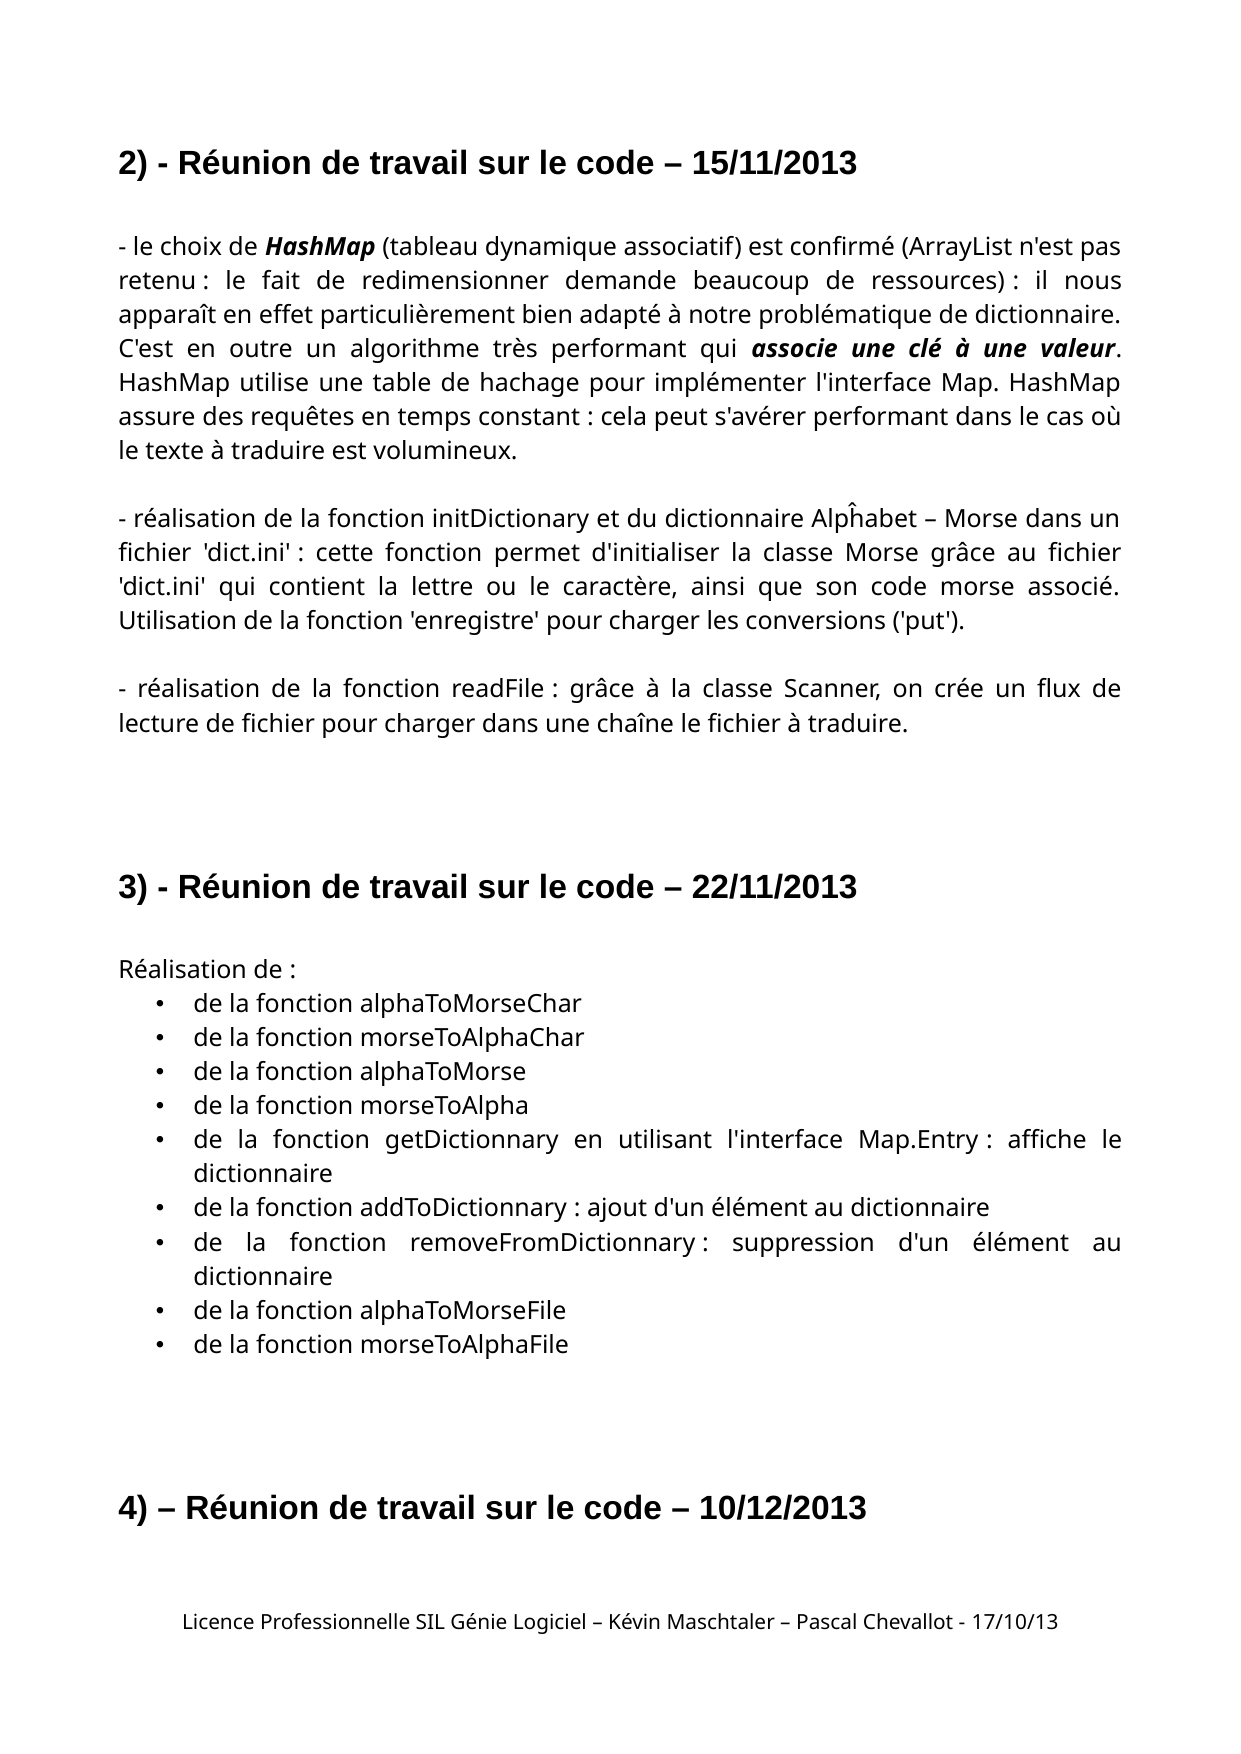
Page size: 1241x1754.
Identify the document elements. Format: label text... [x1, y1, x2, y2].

list de la fonction alphaToMorse [156, 1054, 1122, 1088]
subtitle 3) - Réunion de travail sur le code – 22/11/2013 [118, 866, 1122, 905]
subtitle 2) - Réunion de travail sur le code – 15/11/2013 [118, 143, 1122, 182]
list de la fonction addToDictionnary : ajout d'un élément au dictionnaire [156, 1190, 1122, 1224]
list de la fonction morseToAlphaFile [156, 1326, 1122, 1360]
list de la fonction alphaToMorseFile [156, 1292, 1122, 1326]
text Réalisation de : [118, 952, 1122, 986]
list de la fonction morseToAlpha [156, 1088, 1122, 1122]
text - réalisation de la fonction initDictionary et du dictionnaire Alpĥabet – Morse dans un fichier 'dict.ini' : cette fonction permet d'initialiser la classe Morse grâce au fichier 'dict.ini' qui contient la lettre ou le caractère, ainsi que son code morse associé. Utilisation de la fonction 'enregistre' pour charger les conversions ('put'). [118, 501, 1122, 637]
list de la fonction morseToAlphaChar [156, 1020, 1122, 1054]
subtitle 4) – Réunion de travail sur le code – 10/12/2013 [118, 1488, 1122, 1526]
list de la fonction getDictionnary en utilisant l'interface Map.Entry : affiche le dictionnaire [156, 1122, 1122, 1190]
list de la fonction alphaToMorseChar [156, 986, 1122, 1020]
text - réalisation de la fonction readFile : grâce à la classe Scanner, on crée un flux de lecture de fichier pour charger dans une chaîne le fichier à traduire. [118, 671, 1122, 739]
list de la fonction removeFromDictionnary : suppression d'un élément au dictionnaire [156, 1224, 1122, 1292]
text - le choix de HashMap (tableau dynamique associatif) est confirmé (ArrayList n'est pas retenu : le fait de redimensionner demande beaucoup de ressources) : il nous apparaît en effet particulièrement bien adapté à notre problématique de dictionnaire. C'est en outre un algorithme très performant qui associe une clé à une valeur. HashMap utilise une table de hachage pour implémenter l'interface Map. HashMap assure des requêtes en temps constant : cela peut s'avérer performant dans le cas où le texte à traduire est volumineux. [118, 228, 1122, 467]
